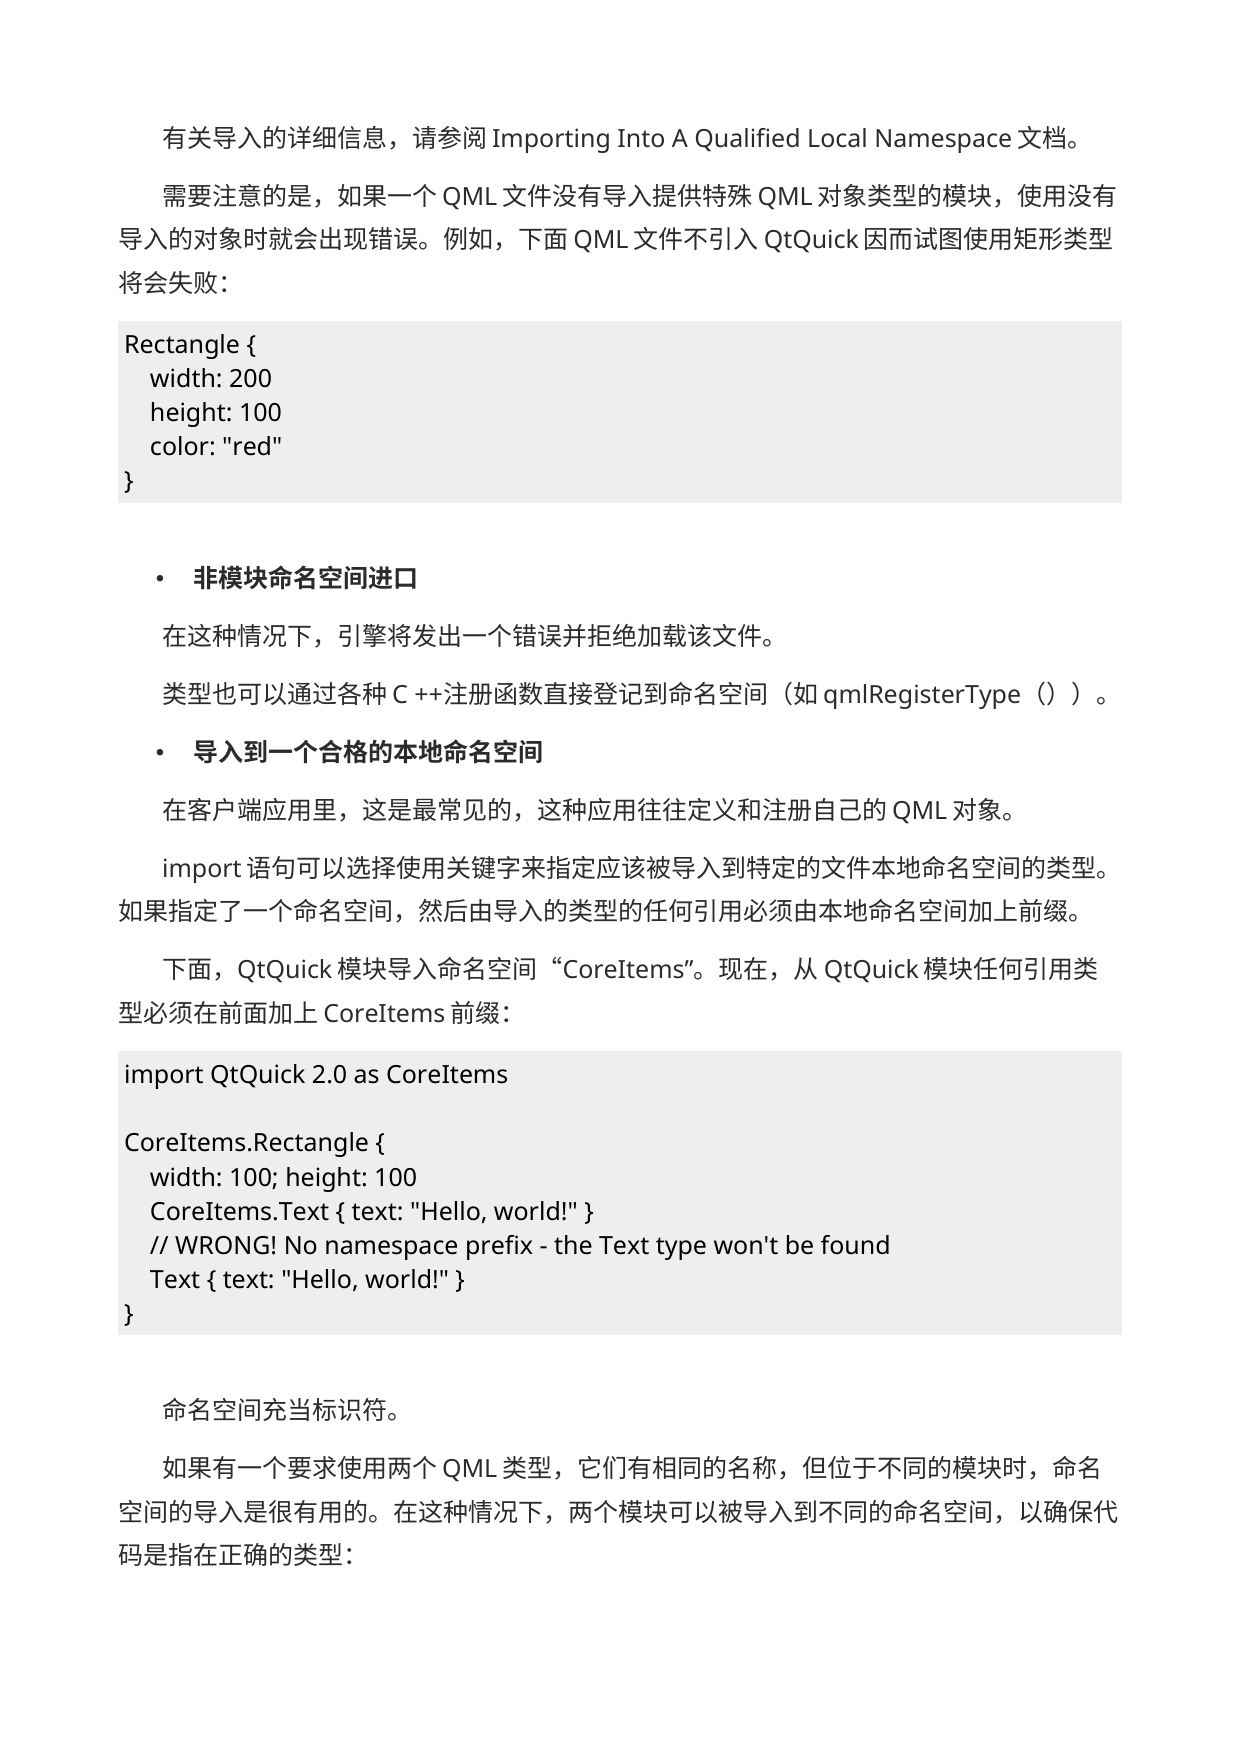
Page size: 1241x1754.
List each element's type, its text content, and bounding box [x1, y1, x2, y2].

table_header import QtQuick 2.0 as CoreItems CoreItems.Rectangle { width: 100; height: 100 CoreItems.Text { text: "Hello, world!" } // WRONG! No namespace prefix - the Text type won't be found Text { text: "Hello, world!" } } [118, 1051, 1122, 1335]
list 非模块命名空间进口 [156, 558, 1122, 594]
text 命名空间充当标识符。 [118, 1391, 1122, 1427]
table_header Rectangle { width: 200 height: 100 color: "red" } [118, 321, 1122, 503]
text 如果有一个要求使用两个QML类型，它们有相同的名称，但位于不同的模块时，命名空间的导入是很有用的。在这种情况下，两个模块可以被导入到不同的命名空间，以确保代码是指在正确的类型： [118, 1449, 1122, 1572]
text 类型也可以通过各种C ++注册函数直接登记到命名空间（如qmlRegisterType（））。 [118, 674, 1122, 711]
text 在客户端应用里，这是最常见的，这种应用往往定义和注册自己的QML对象。 [118, 790, 1122, 827]
list 导入到一个合格的本地命名空间 [156, 732, 1122, 768]
text 下面，QtQuick模块导入命名空间“CoreItems”。现在，从QtQuick模块任何引用类型必须在前面加上CoreItems前缀： [118, 950, 1122, 1029]
text import语句可以选择使用关键字来指定应该被导入到特定的文件本地命名空间的类型。如果指定了一个命名空间，然后由导入的类型的任何引用必须由本地命名空间加上前缀。 [118, 848, 1122, 928]
text 需要注意的是，如果一个QML文件没有导入提供特殊QML对象类型的模块，使用没有导入的对象时就会出现错误。例如，下面QML文件不引入QtQuick因而试图使用矩形类型将会失败： [118, 176, 1122, 299]
text 在这种情况下，引擎将发出一个错误并拒绝加载该文件。 [118, 616, 1122, 652]
text 有关导入的详细信息，请参阅Importing Into A Qualified Local Namespace文档。 [118, 118, 1122, 154]
